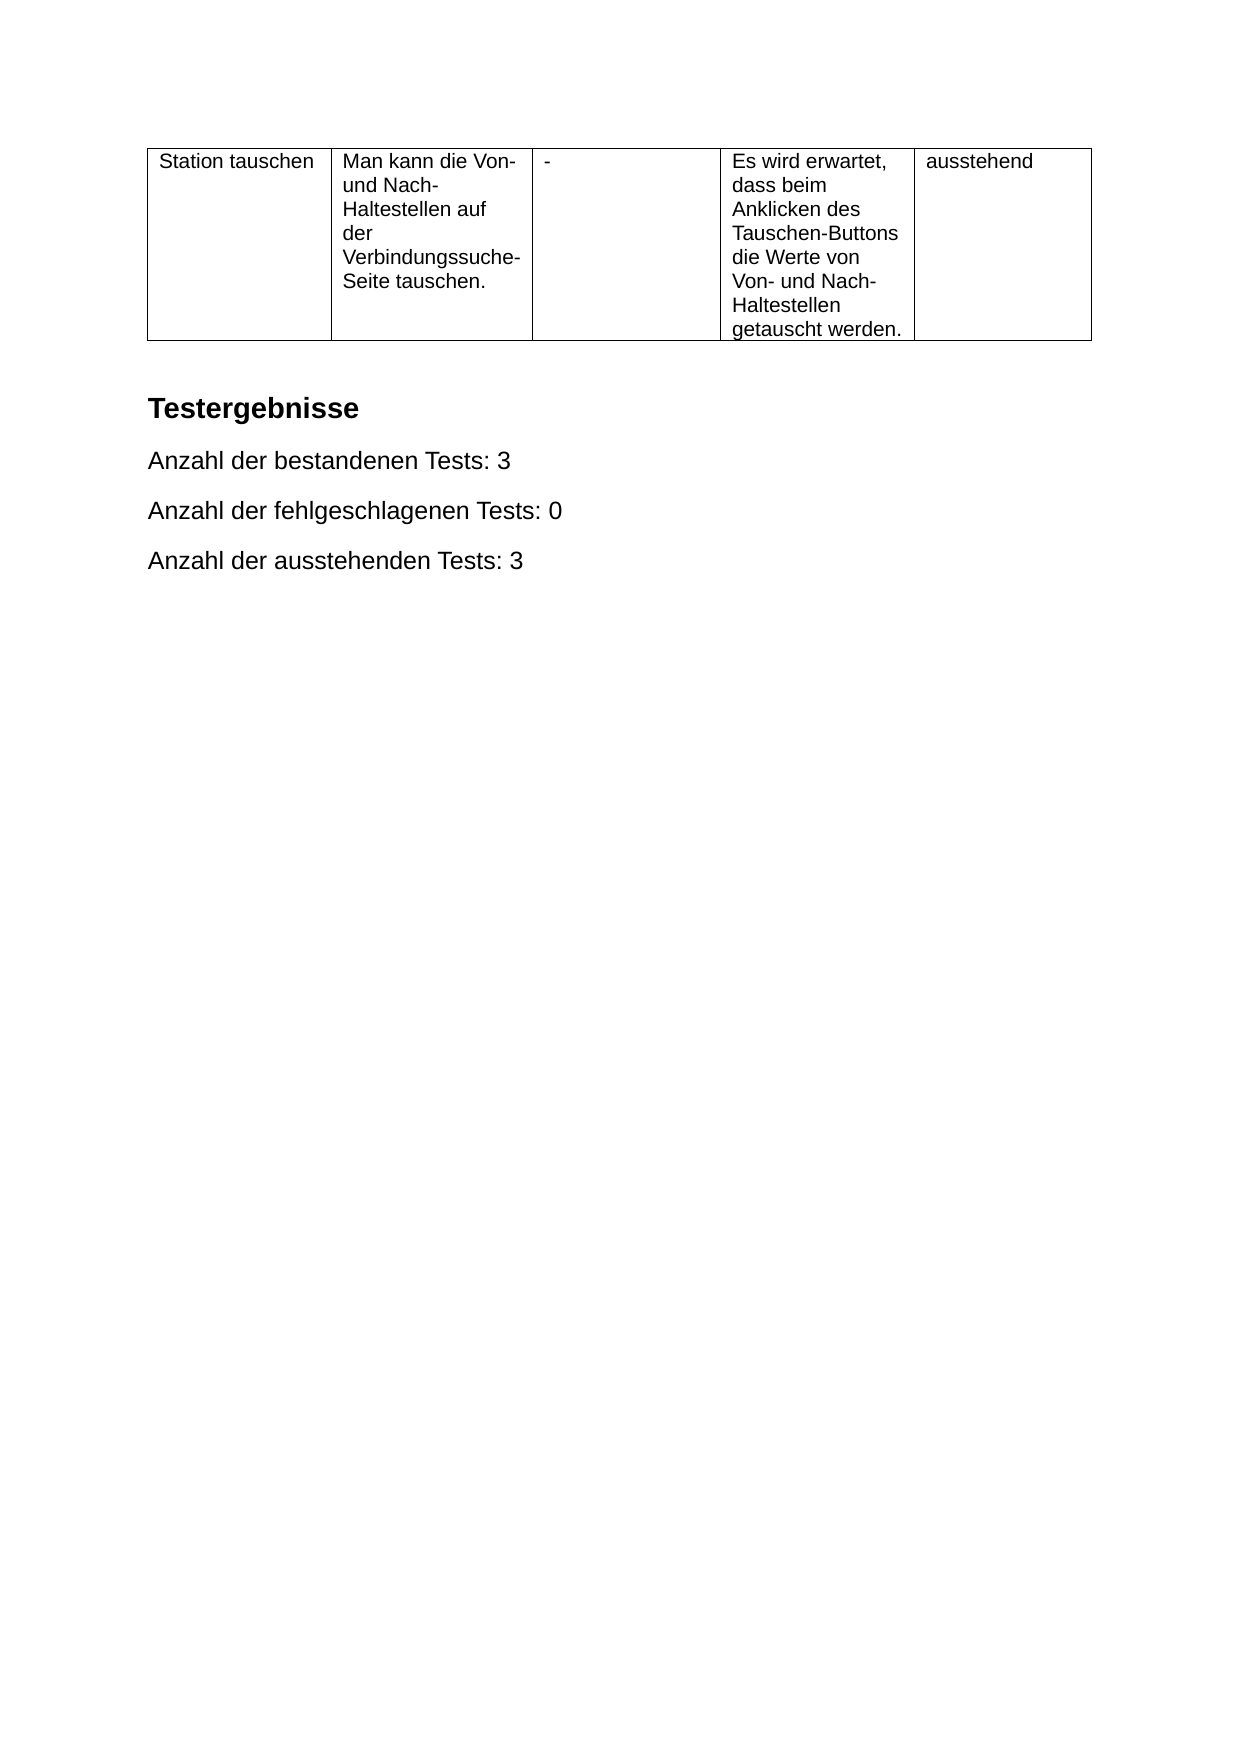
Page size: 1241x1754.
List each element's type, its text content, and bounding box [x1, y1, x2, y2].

text Anzahl der fehlgeschlagenen Tests: 0 [148, 496, 1093, 525]
table_cell Man kann die Von- und Nach-Haltestellen auf der Verbindungssuche-Seite tauschen. [332, 149, 532, 340]
text Anzahl der ausstehenden Tests: 3 [148, 546, 1093, 574]
table_cell ausstehend [915, 149, 1091, 340]
text Anzahl der bestandenen Tests: 3 [148, 446, 1093, 475]
text Testergebnisse [148, 391, 1093, 424]
table_cell Station tauschen [148, 149, 331, 340]
table_cell Es wird erwartet, dass beim Anklicken des Tauschen-Buttons die Werte von Von- und Nach-Haltestellen getauscht werden. [721, 149, 914, 340]
table_cell - [533, 149, 720, 340]
